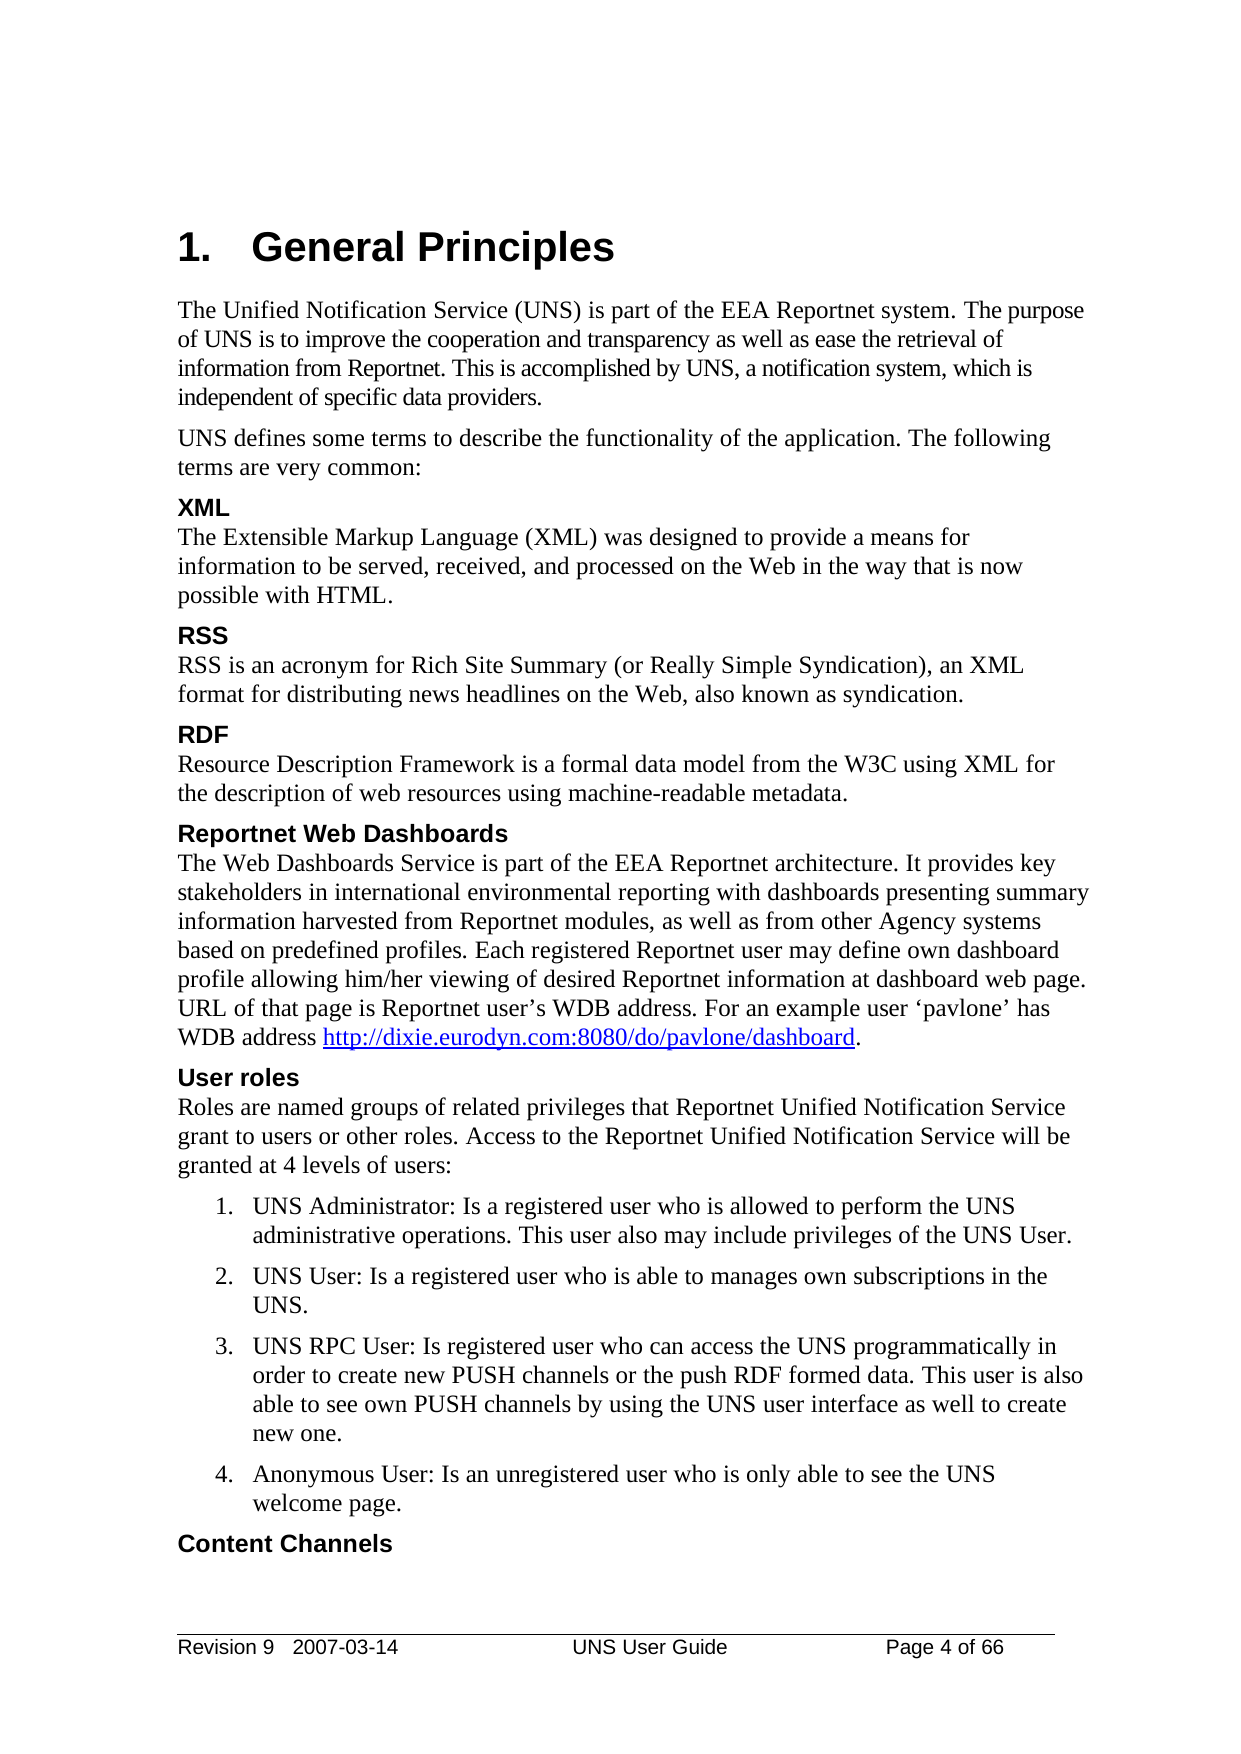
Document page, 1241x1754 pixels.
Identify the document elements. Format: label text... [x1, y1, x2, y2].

text RSS is an acronym for Rich Site Summary (or Really Simple Syndication), an XML format for distributing news headlines on the Web, also known as syndication. [177, 650, 1092, 708]
text The Web Dashboards Service is part of the EEA Reportnet architecture. It provides key stakeholders in international environmental reporting with dashboards presenting summary information harvested from Reportnet modules, as well as from other Agency systems based on predefined profiles. Each registered Reportnet user may define own dashboard profile allowing him/her viewing of desired Reportnet information at dashboard web page. URL of that page is Reportnet user’s WDB address. For an example user ‘pavlone’ has WDB address http://dixie.eurodyn.com:8080/do/pavlone/dashboard. [177, 848, 1092, 1051]
subtitle General Principles [177, 222, 1092, 270]
text Resource Description Framework is a formal data model from the W3C using XML for the description of web resources using machine-readable metadata. [177, 749, 1092, 807]
text UNS defines some terms to describe the functionality of the application. The following terms are very common: [177, 423, 1092, 481]
list UNS User: Is a registered user who is able to manages own subscriptions in the UNS. [215, 1261, 1092, 1319]
subtitle Reportnet Web Dashboards [177, 819, 1092, 848]
text The Unified Notification Service (UNS) is part of the EEA Reportnet system. The purpose of UNS is to improve the cooperation and transparency as well as ease the retrieval of information from Reportnet. This is accomplished by UNS, a notification system, which is independent of specific data providers. [177, 295, 1092, 411]
text Roles are named groups of related privileges that Reportnet Unified Notification Service grant to users or other roles. Access to the Reportnet Unified Notification Service will be granted at 4 levels of users: [177, 1092, 1092, 1179]
subtitle Content Channels [177, 1529, 1092, 1558]
list UNS RPC User: Is registered user who can access the UNS programmatically in order to create new PUSH channels or the push RDF formed data. This user is also able to see own PUSH channels by using the UNS user interface as well to create new one. [215, 1331, 1092, 1447]
subtitle User roles [177, 1063, 1092, 1092]
subtitle XML [177, 493, 1092, 522]
subtitle RSS [177, 621, 1092, 650]
list UNS Administrator: Is a registered user who is allowed to perform the UNS administrative operations. This user also may include privileges of the UNS User. [215, 1191, 1092, 1249]
subtitle RDF [177, 720, 1092, 749]
list Anonymous User: Is an unregistered user who is only able to see the UNS welcome page. [215, 1459, 1092, 1517]
text The Extensible Markup Language (XML) was designed to provide a means for information to be served, received, and processed on the Web in the way that is now possible with HTML. [177, 522, 1092, 609]
